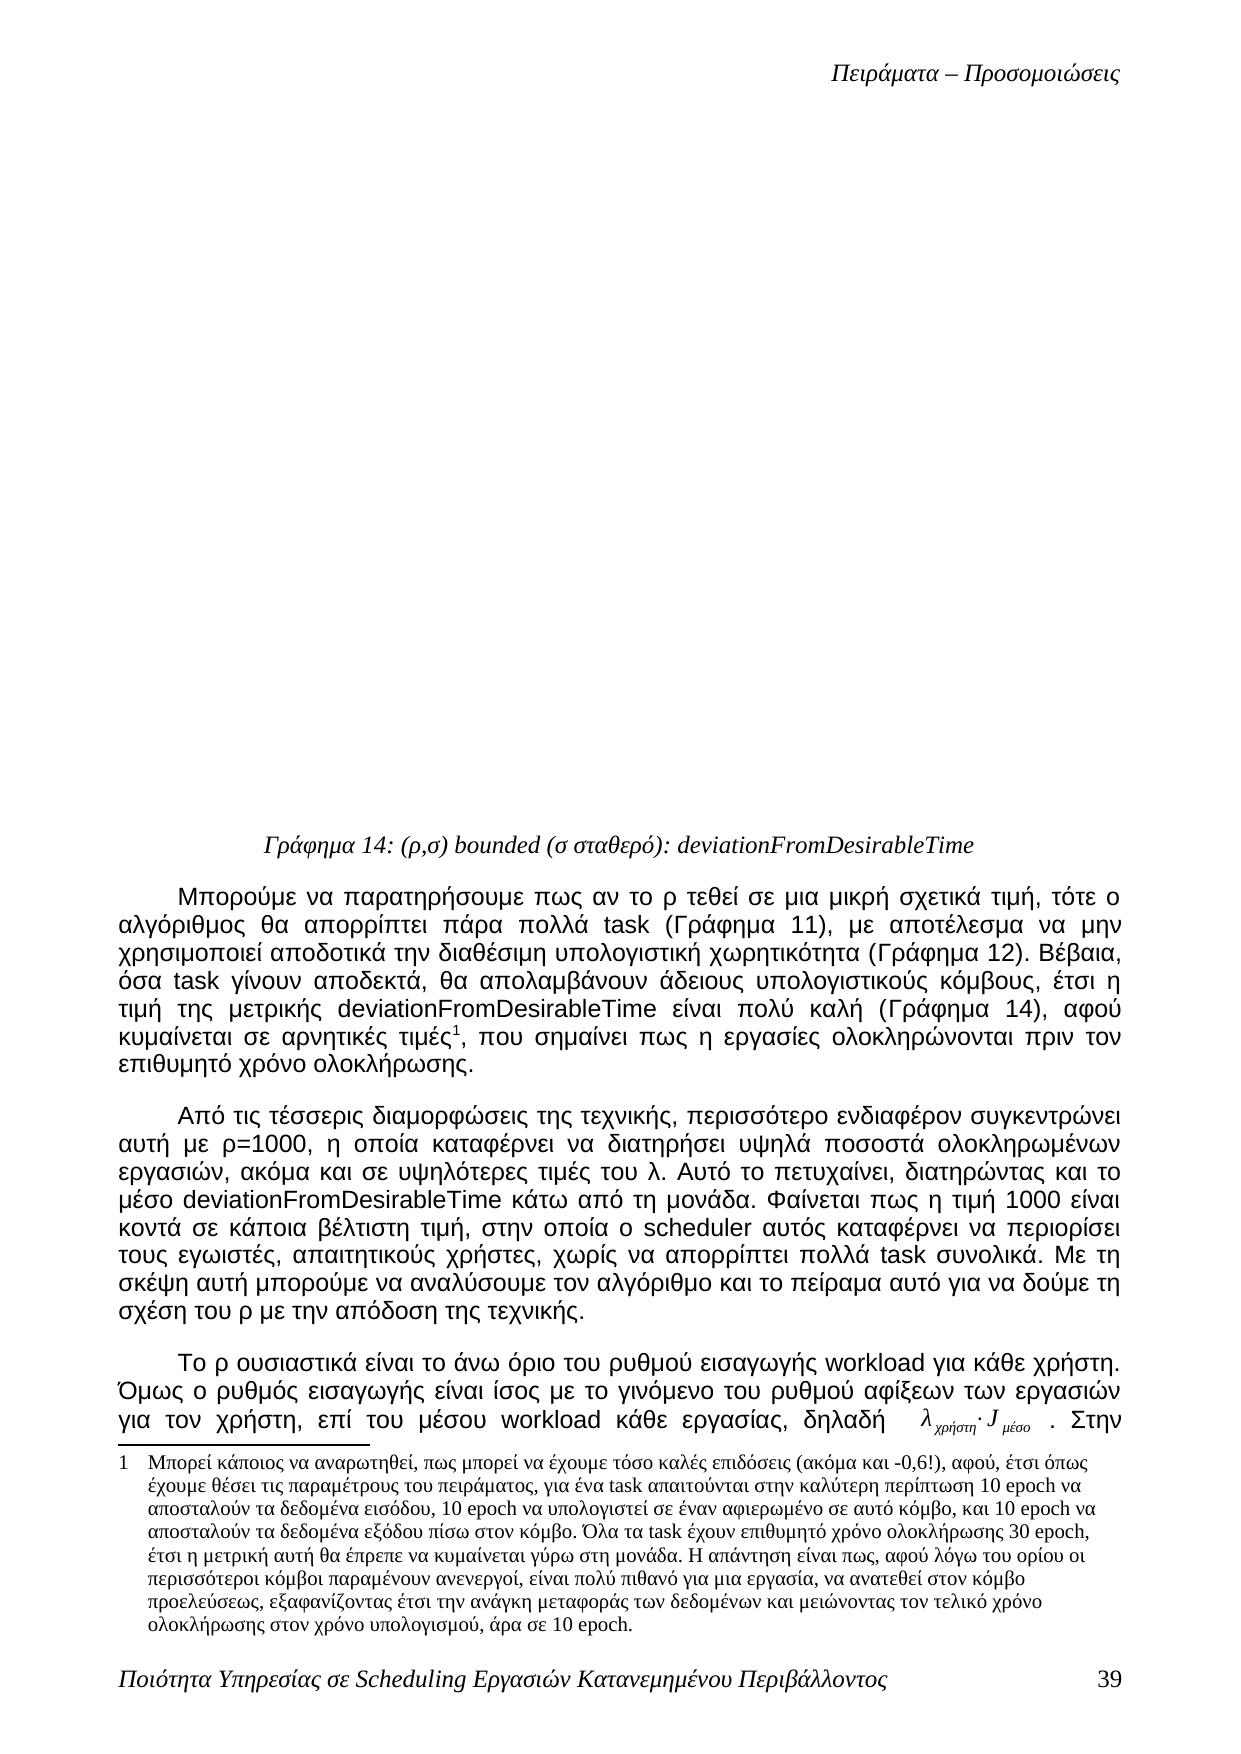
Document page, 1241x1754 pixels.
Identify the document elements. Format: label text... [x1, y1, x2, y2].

text Μπορούμε να παρατηρήσουμε πως αν το ρ τεθεί σε μια μικρή σχετικά τιμή, τότε ο αλγόριθμος θα απορρίπτει πάρα πολλά task (Γράφημα 11), με αποτέλεσμα να μην χρησιμοποιεί αποδοτικά την διαθέσιμη υπολογιστική χωρητικότητα (Γράφημα 12). Βέβαια, όσα task γίνουν αποδεκτά, θα απολαμβάνουν άδειους υπολογιστικούς κόμβους, έτσι η τιμή της μετρικής deviationFromDesirableTime είναι πολύ καλή (Γράφημα 14), αφού κυμαίνεται σε αρνητικές τιμές, που σημαίνει πως η εργασίες ολοκληρώνονται πριν τον επιθυμητό χρόνο ολοκλήρωσης. [118, 883, 1122, 1078]
text Το ρ ουσιαστικά είναι το άνω όριο του ρυθμού εισαγωγής workload για κάθε χρήστη. Όμως ο ρυθμός εισαγωγής είναι ίσος με το γινόμενο του ρυθμού αφίξεων των εργασιών για τον χρήστη, επί του μέσου workload κάθε εργασίας, δηλαδή . Στην περίπτωσή μας Jμέσο είναι ίσο με 104. Επίσης οι εργασίες καταφθάνουν ακολουθώντας κατανομή Poisson με ρυθμό λ συνολικά στο σύστημα, αλλά το 20% των χρηστών παράγουν το 80% των εργασιών, έτσι αναλυτικά το λχρήστη είναι: [118, 1348, 1122, 1436]
text Από τις τέσσερις διαμορφώσεις της τεχνικής, περισσότερο ενδιαφέρον συγκεντρώνει αυτή με ρ=1000, η οποία καταφέρνει να διατηρήσει υψηλά ποσοστά ολοκληρωμένων εργασιών, ακόμα και σε υψηλότερες τιμές του λ. Αυτό το πετυχαίνει, διατηρώντας και το μέσο deviationFromDesirableTime κάτω από τη μονάδα. Φαίνεται πως η τιμή 1000 είναι κοντά σε κάποια βέλτιστη τιμή, στην οποία ο scheduler αυτός καταφέρνει να περιορίσει τους εγωιστές, απαιτητικούς χρήστες, χωρίς να απορρίπτει πολλά task συνολικά. Με τη σκέψη αυτή μπορούμε να αναλύσουμε τον αλγόριθμο και το πείραμα αυτό για να δούμε τη σχέση του ρ με την απόδοση της τεχνικής. [118, 1102, 1122, 1325]
text Μπορεί κάποιος να αναρωτηθεί, πως μπορεί να έχουμε τόσο καλές επιδόσεις (ακόμα και -0,6!), αφού, έτσι όπως έχουμε θέσει τις παραμέτρους του πειράματος, για ένα task απαιτούνται στην καλύτερη περίπτωση 10 epoch να αποσταλούν τα δεδομένα εισόδου, 10 epoch να υπολογιστεί σε έναν αφιερωμένο σε αυτό κόμβο, και 10 epoch να αποσταλούν τα δεδομένα εξόδου πίσω στον κόμβο. Όλα τα task έχουν επιθυμητό χρόνο ολοκλήρωσης 30 epoch, έτσι η μετρική αυτή θα έπρεπε να κυμαίνεται γύρω στη μονάδα. Η απάντηση είναι πως, αφού λόγω του ορίου οι περισσότεροι κόμβοι παραμένουν ανενεργοί, είναι πολύ πιθανό για μια εργασία, να ανατεθεί στον κόμβο προελεύσεως, εξαφανίζοντας έτσι την ανάγκη μεταφοράς των δεδομένων και μειώνοντας τον τελικό χρόνο ολοκλήρωσης στον χρόνο υπολογισμού, άρα σε 10 epoch. [118, 1451, 1122, 1636]
text Γράφημα 14: (ρ,σ) bounded (σ σταθερό): deviationFromDesirableTime [118, 131, 1122, 859]
